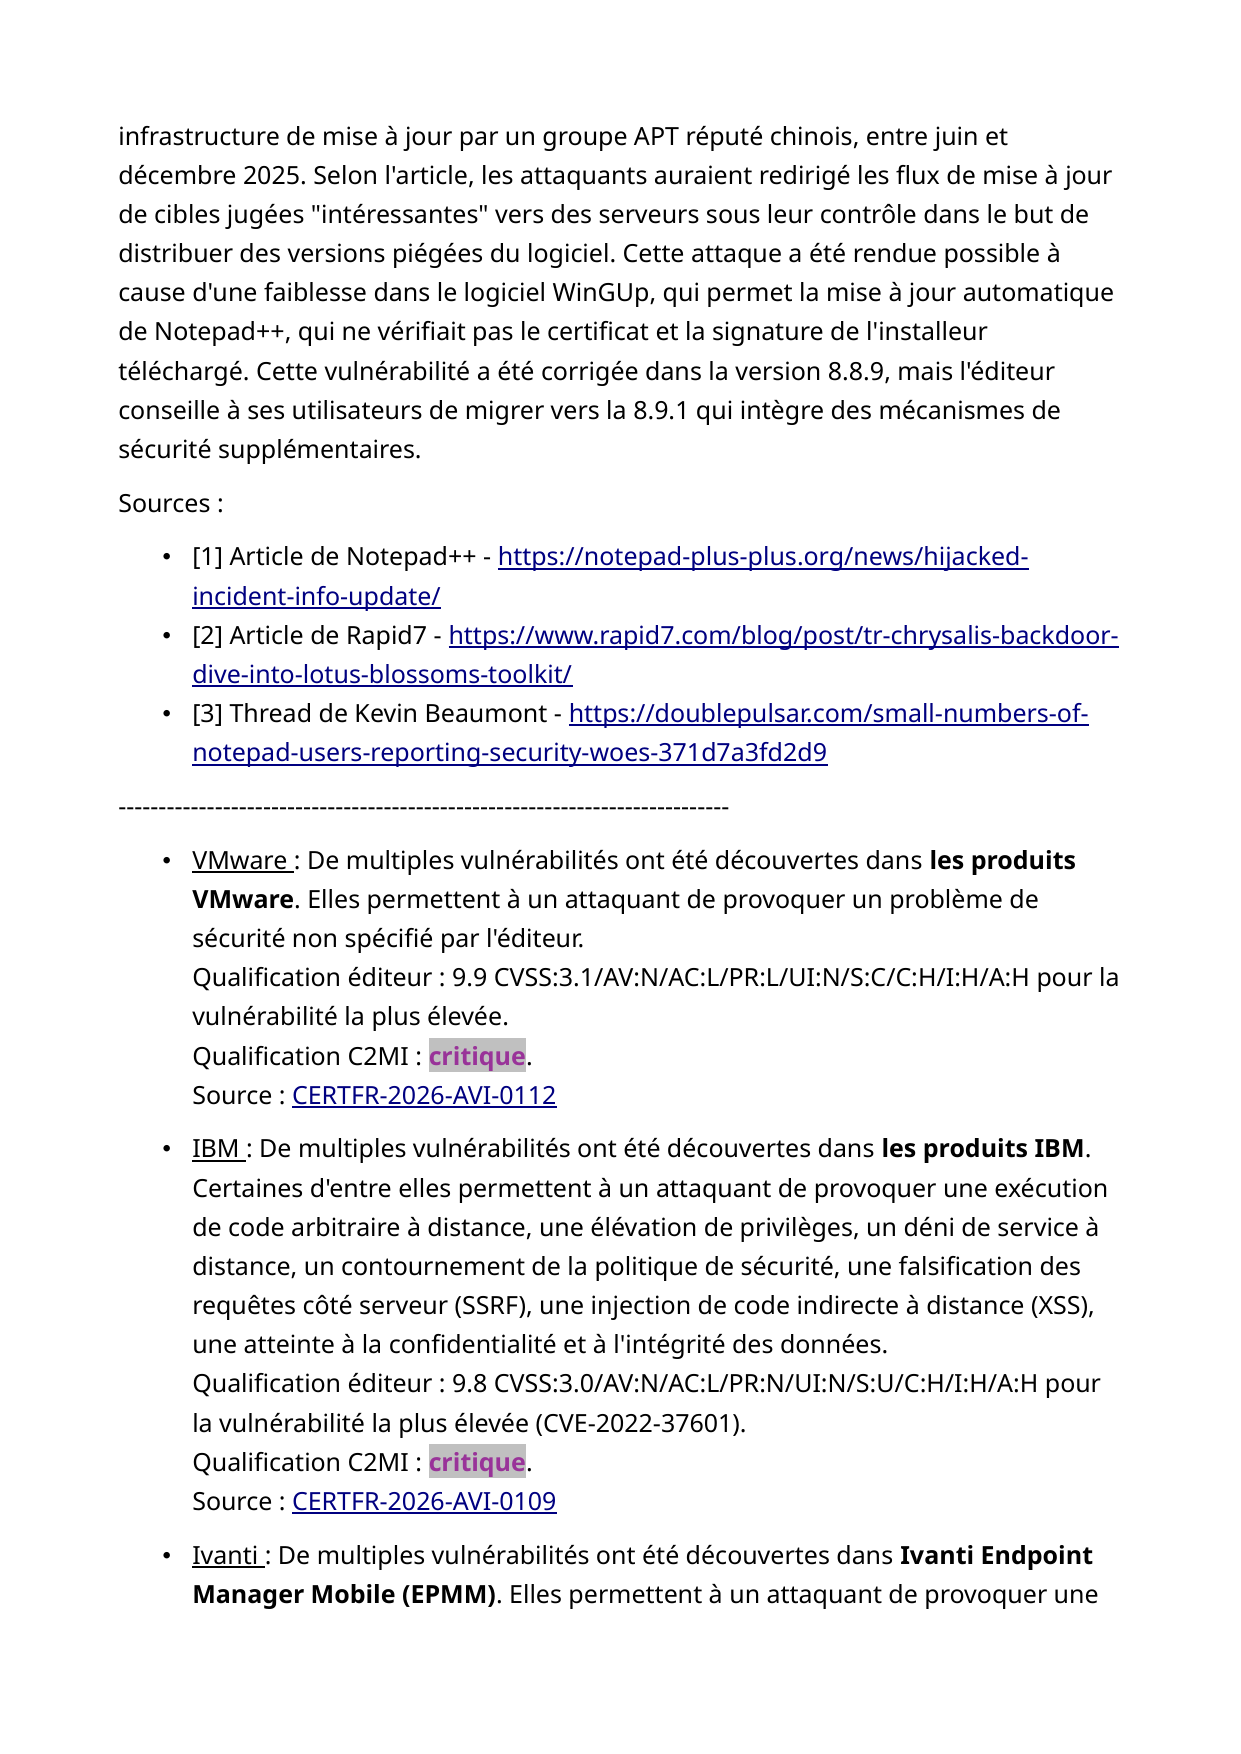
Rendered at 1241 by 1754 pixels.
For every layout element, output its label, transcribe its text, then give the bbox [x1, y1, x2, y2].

text ---------------------------------------------------------------------------- [118, 788, 1122, 823]
list [1] Article de Notepad++ - https://notepad-plus-plus.org/news/hijacked-incident-info-update/ [162, 539, 1122, 612]
list IBM : De multiples vulnérabilités ont été découvertes dans les produits IBM. Certaines d'entre elles permettent à un attaquant de provoquer une exécution de code arbitraire à distance, une élévation de privilèges, un déni de service à distance, un contournement de la politique de sécurité, une falsification des requêtes côté serveur (SSRF), une injection de code indirecte à distance (XSS), une atteinte à la confidentialité et à l'intégrité des données. Qualification éditeur : 9.8 CVSS:3.0/AV:N/AC:L/PR:N/UI:N/S:U/C:H/I:H/A:H pour la vulnérabilité la plus élevée (CVE-2022-37601). Qualification C2MI : critique. Source : CERTFR-2026-AVI-0109 [162, 1131, 1122, 1518]
list VMware : De multiples vulnérabilités ont été découvertes dans les produits VMware. Elles permettent à un attaquant de provoquer un problème de sécurité non spécifié par l'éditeur. Qualification éditeur : 9.9 CVSS:3.1/AV:N/AC:L/PR:L/UI:N/S:C/C:H/I:H/A:H pour la vulnérabilité la plus élevée. Qualification C2MI : critique. Source : CERTFR-2026-AVI-0112 [162, 842, 1122, 1111]
list Ivanti : De multiples vulnérabilités ont été découvertes dans Ivanti Endpoint Manager Mobile (EPMM). Elles permettent à un attaquant de provoquer une [162, 1537, 1122, 1611]
list [3] Thread de Kevin Beaumont - https://doublepulsar.com/small-numbers-of-notepad-users-reporting-security-woes-371d7a3fd2d9 [162, 696, 1122, 769]
list [2] Article de Rapid7 - https://www.rapid7.com/blog/post/tr-chrysalis-backdoor-dive-into-lotus-blossoms-toolkit/ [162, 617, 1122, 691]
text infrastructure de mise à jour par un groupe APT réputé chinois, entre juin et décembre 2025. Selon l'article, les attaquants auraient redirigé les flux de mise à jour de cibles jugées "intéressantes" vers des serveurs sous leur contrôle dans le but de distribuer des versions piégées du logiciel. Cette attaque a été rendue possible à cause d'une faiblesse dans le logiciel WinGUp, qui permet la mise à jour automatique de Notepad++, qui ne vérifiait pas le certificat et la signature de l'installeur téléchargé. Cette vulnérabilité a été corrigée dans la version 8.8.9, mais l'éditeur conseille à ses utilisateurs de migrer vers la 8.9.1 qui intègre des mécanismes de sécurité supplémentaires. [118, 118, 1122, 466]
text Sources : [118, 485, 1122, 519]
